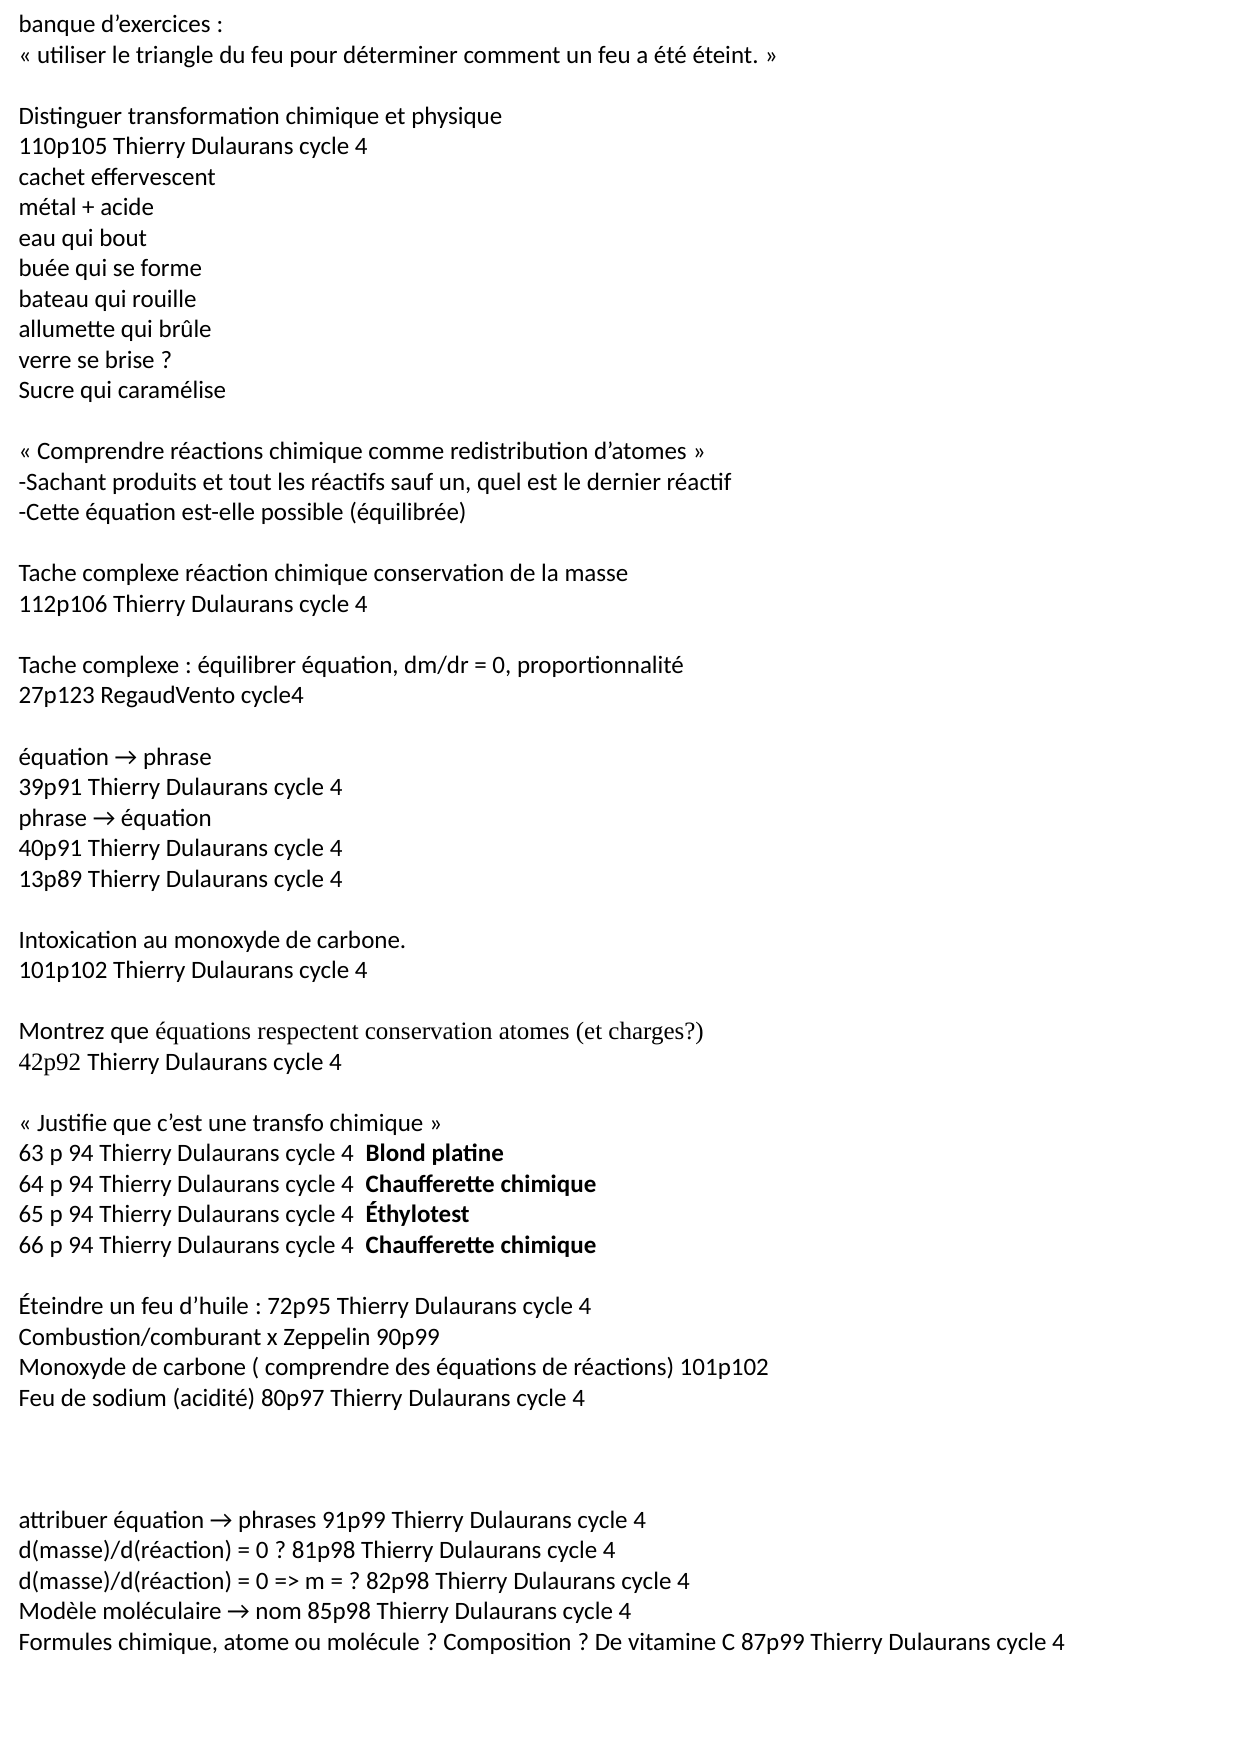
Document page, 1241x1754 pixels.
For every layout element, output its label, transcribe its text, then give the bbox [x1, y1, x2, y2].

text attribuer équation → phrases 91p99 Thierry Dulaurans cycle 4 [18, 1504, 1221, 1534]
text buée qui se forme [18, 252, 1221, 283]
text 101p102 Thierry Dulaurans cycle 4 [18, 954, 1221, 985]
text équation → phrase [18, 741, 1221, 771]
text Montrez que équations respectent conservation atomes (et charges?) [18, 1015, 1221, 1046]
text 64 p 94 Thierry Dulaurans cycle 4 Chaufferette chimique [18, 1168, 1221, 1198]
text Sucre qui caramélise [18, 374, 1221, 405]
text 63 p 94 Thierry Dulaurans cycle 4 Blond platine [18, 1137, 1221, 1168]
text -Sachant produits et tout les réactifs sauf un, quel est le dernier réactif [18, 466, 1221, 497]
text d(masse)/d(réaction) = 0 => m = ? 82p98 Thierry Dulaurans cycle 4 [18, 1565, 1221, 1595]
text 65 p 94 Thierry Dulaurans cycle 4 Éthylotest [18, 1198, 1221, 1229]
text Modèle moléculaire → nom 85p98 Thierry Dulaurans cycle 4 [18, 1595, 1221, 1626]
text « Comprendre réactions chimique comme redistribution d’atomes » [18, 436, 1221, 466]
text Tache complexe réaction chimique conservation de la masse [18, 558, 1221, 588]
text verre se brise ? [18, 344, 1221, 374]
text Distinguer transformation chimique et physique [18, 100, 1221, 130]
text Combustion/comburant x Zeppelin 90p99 [18, 1321, 1221, 1351]
text 27p123 RegaudVento cycle4 [18, 680, 1221, 710]
text 40p91 Thierry Dulaurans cycle 4 [18, 832, 1221, 863]
text Feu de sodium (acidité) 80p97 Thierry Dulaurans cycle 4 [18, 1382, 1221, 1412]
text bateau qui rouille [18, 283, 1221, 313]
text allumette qui brûle [18, 313, 1221, 344]
text Tache complexe : équilibrer équation, dm/dr = 0, proportionnalité [18, 649, 1221, 680]
text « Justifie que c’est une transfo chimique » [18, 1107, 1221, 1137]
text 13p89 Thierry Dulaurans cycle 4 [18, 863, 1221, 893]
text cachet effervescent [18, 161, 1221, 191]
text d(masse)/d(réaction) = 0 ? 81p98 Thierry Dulaurans cycle 4 [18, 1534, 1221, 1565]
text -Cette équation est-elle possible (équilibrée) [18, 497, 1221, 527]
text 39p91 Thierry Dulaurans cycle 4 [18, 771, 1221, 802]
text « utiliser le triangle du feu pour déterminer comment un feu a été éteint. » [18, 39, 1221, 69]
text 66 p 94 Thierry Dulaurans cycle 4 Chaufferette chimique [18, 1229, 1221, 1259]
text 42p92 Thierry Dulaurans cycle 4 [18, 1046, 1221, 1076]
text banque d’exercices : [18, 8, 1221, 39]
text Formules chimique, atome ou molécule ? Composition ? De vitamine C 87p99 Thierry Dulaurans cycle 4 [18, 1626, 1221, 1656]
text 110p105 Thierry Dulaurans cycle 4 [18, 130, 1221, 161]
text phrase → équation [18, 802, 1221, 832]
text eau qui bout [18, 222, 1221, 252]
text Éteindre un feu d’huile : 72p95 Thierry Dulaurans cycle 4 [18, 1290, 1221, 1321]
text Monoxyde de carbone ( comprendre des équations de réactions) 101p102 [18, 1351, 1221, 1382]
text Intoxication au monoxyde de carbone. [18, 924, 1221, 954]
text 112p106 Thierry Dulaurans cycle 4 [18, 588, 1221, 619]
text métal + acide [18, 191, 1221, 222]
